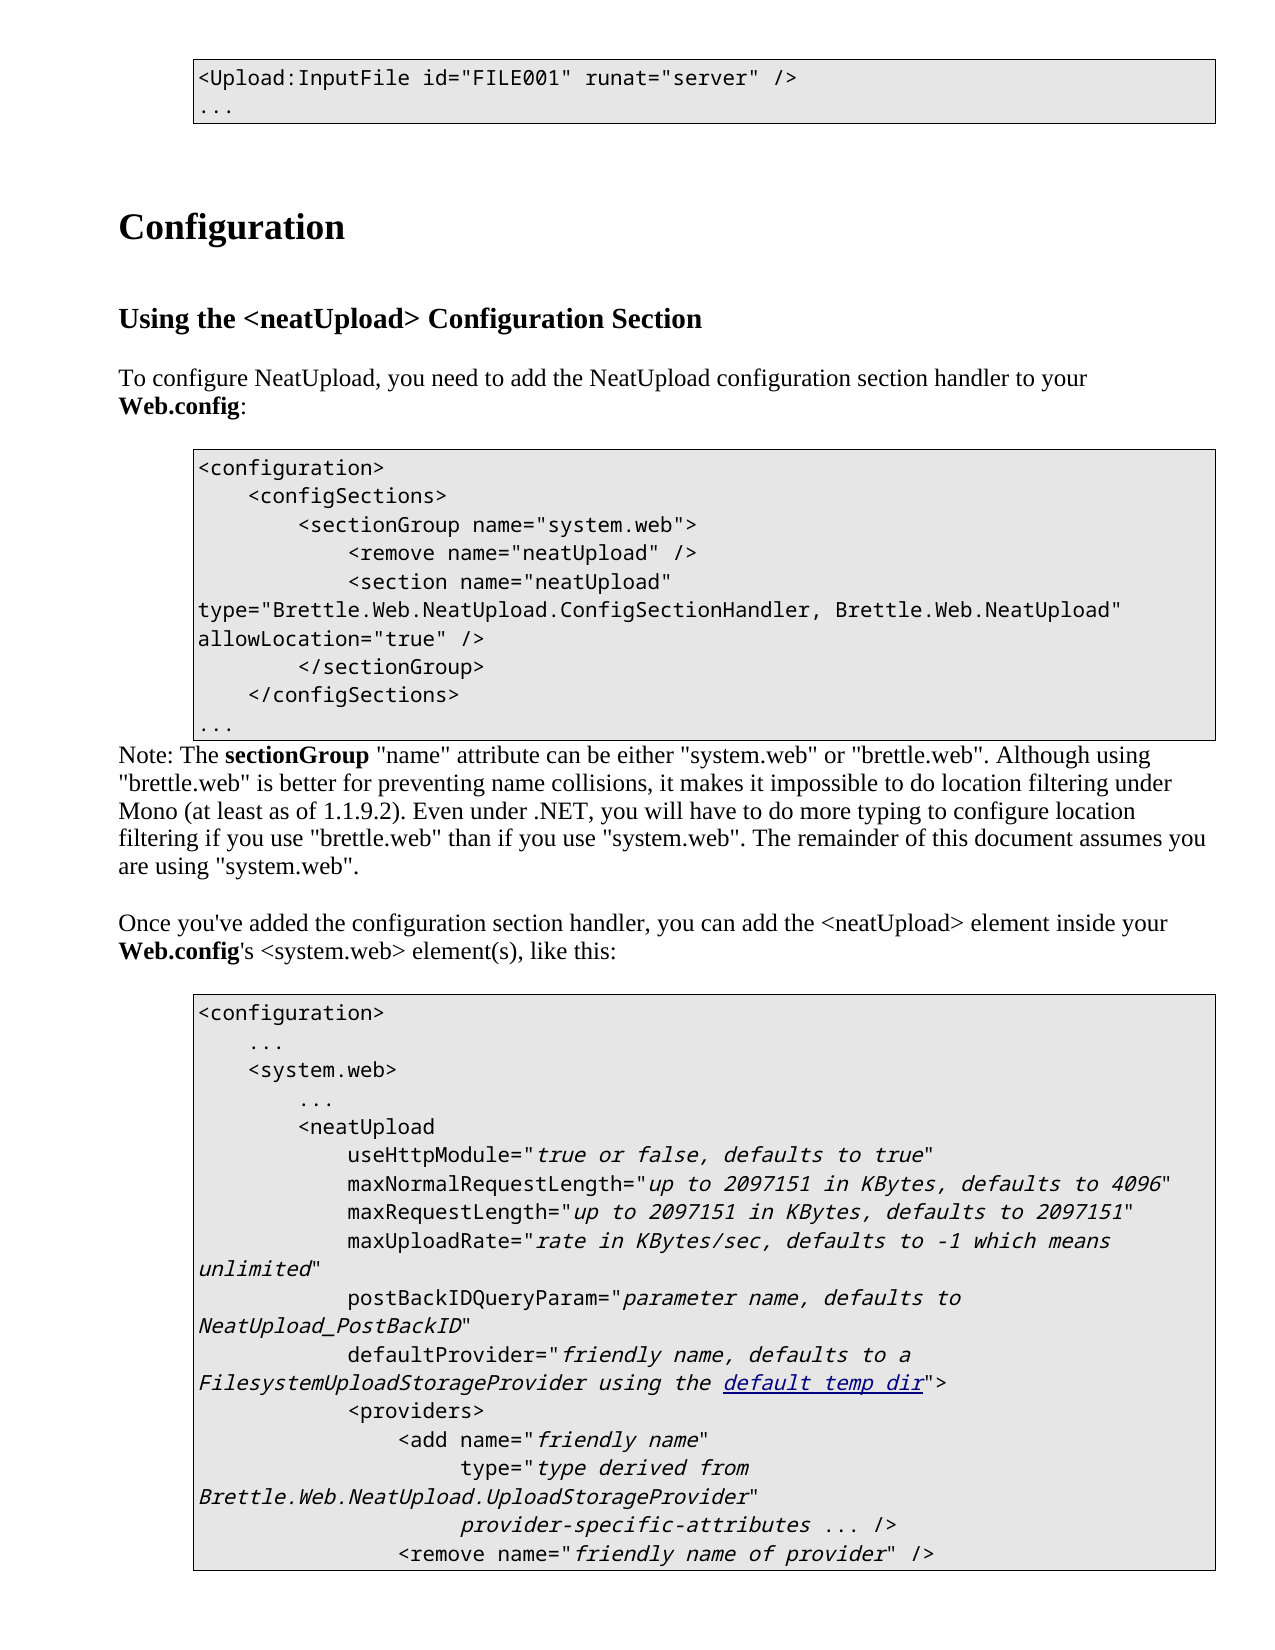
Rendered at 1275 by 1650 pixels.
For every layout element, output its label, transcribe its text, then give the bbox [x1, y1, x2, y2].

text <configuration> ... <system.web> ... <neatUpload useHttpModule="true or false, defaults to true" maxNormalRequestLength="up to 2097151 in KBytes, defaults to 4096" maxRequestLength="up to 2097151 in KBytes, defaults to 2097151" maxUploadRate="rate in KBytes/sec, defaults to -1 which means unlimited" postBackIDQueryParam="parameter name, defaults to NeatUpload_PostBackID" defaultProvider="friendly name, defaults to a FilesystemUploadStorageProvider using the default temp dir"> <providers> <add name="friendly name" type="type derived from Brettle.Web.NeatUpload.UploadStorageProvider" provider-specific-attributes ... /> <remove name="friendly name of provider" /> [194, 995, 1215, 1570]
text Note: The sectionGroup "name" attribute can be either "system.web" or "brettle.web". Although using "brettle.web" is better for preventing name collisions, it makes it impossible to do location filtering under Mono (at least as of 1.1.9.2). Even under .NET, you will have to do more typing to configure location filtering if you use "brettle.web" than if you use "system.web". The remainder of this document assumes you are using "system.web". [118, 741, 1216, 880]
subtitle Using the <neatUpload> Configuration Section [118, 302, 1216, 334]
subtitle Configuration [118, 206, 1216, 248]
text <Upload:InputFile id="FILE001" runat="server" /> ... [194, 60, 1215, 123]
text Once you've added the configuration section handler, you can add the <neatUpload> element inside your Web.config's <system.web> element(s), like this: [118, 909, 1216, 965]
text To configure NeatUpload, you need to add the NeatUpload configuration section handler to your Web.config: [118, 364, 1216, 419]
text <configuration> <configSections> <sectionGroup name="system.web"> <remove name="neatUpload" /> <section name="neatUpload" type="Brettle.Web.NeatUpload.ConfigSectionHandler, Brettle.Web.NeatUpload" allowLocation="true" /> </sectionGroup> </configSections> ... [194, 450, 1215, 740]
